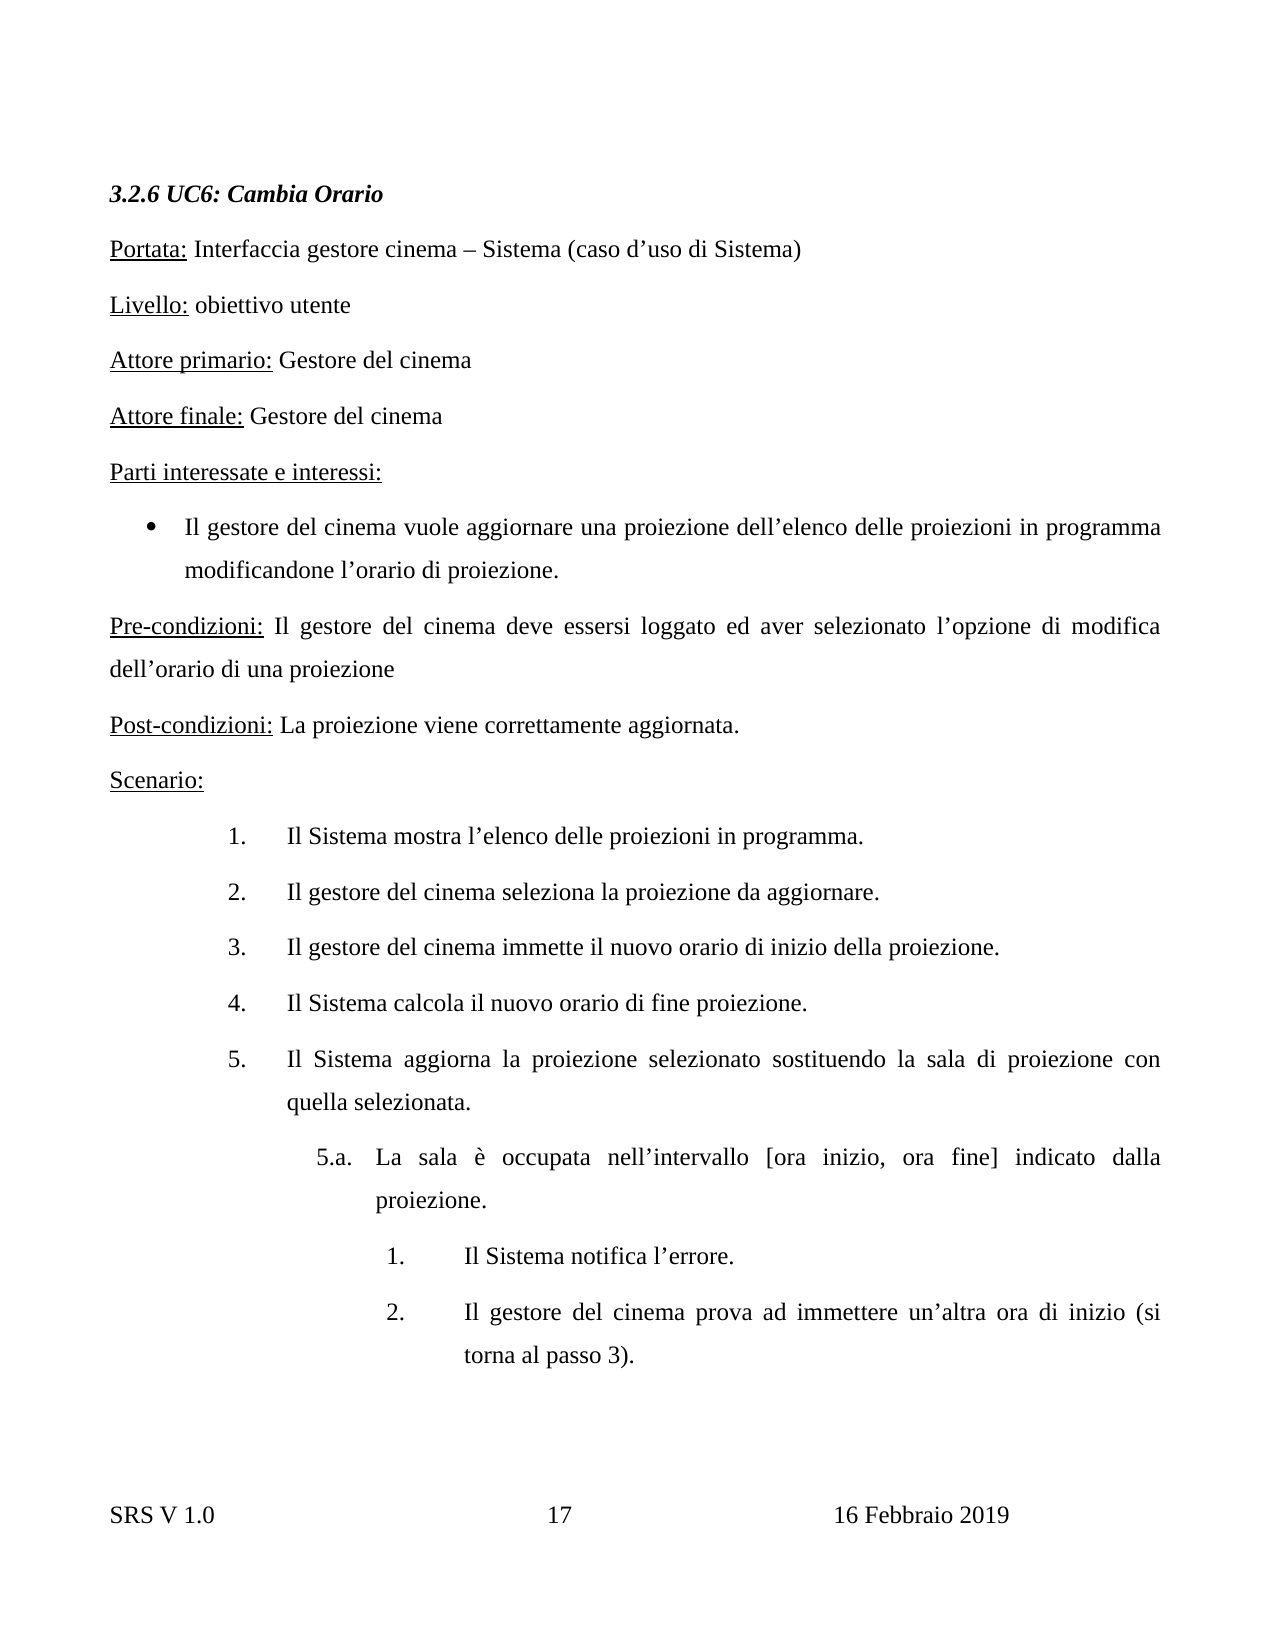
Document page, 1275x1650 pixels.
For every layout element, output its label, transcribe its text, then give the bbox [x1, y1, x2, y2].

text Pre-condizioni: Il gestore del cinema deve essersi loggato ed aver selezionato l’opzione di modifica dell’orario di una proiezione [109, 611, 1162, 683]
text Parti interessate e interessi: [109, 457, 1162, 486]
list Il Sistema mostra l’elenco delle proiezioni in programma. [228, 821, 1162, 850]
list Il gestore del cinema vuole aggiornare una proiezione dell’elenco delle proiezioni in programma modificandone l’orario di proiezione. [147, 512, 1162, 584]
text Attore finale: Gestore del cinema [109, 401, 1162, 430]
list Il gestore del cinema immette il nuovo orario di inizio della proiezione. [228, 932, 1162, 961]
text Attore primario: Gestore del cinema [109, 346, 1162, 374]
text Portata: Interfaccia gestore cinema – Sistema (caso d’uso di Sistema) [109, 234, 1162, 263]
text Livello: obiettivo utente [109, 290, 1162, 319]
subtitle 3.2.6 UC6: Cambia Orario [109, 179, 1162, 207]
list Il Sistema notifica l’errore. [405, 1241, 1162, 1270]
text Scenario: [109, 766, 1162, 794]
list Il Sistema aggiorna la proiezione selezionato sostituendo la sala di proiezione con quella selezionata. [228, 1044, 1162, 1116]
list Il gestore del cinema seleziona la proiezione da aggiornare. [228, 877, 1162, 906]
list La sala è occupata nell’intervallo [ora inizio, ora fine] indicato dalla proiezione. [316, 1142, 1162, 1214]
list Il Sistema calcola il nuovo orario di fine proiezione. [228, 988, 1162, 1017]
text Post-condizioni: La proiezione viene correttamente aggiornata. [109, 710, 1162, 739]
list Il gestore del cinema prova ad immettere un’altra ora di inizio (si torna al passo 3). [405, 1297, 1162, 1369]
